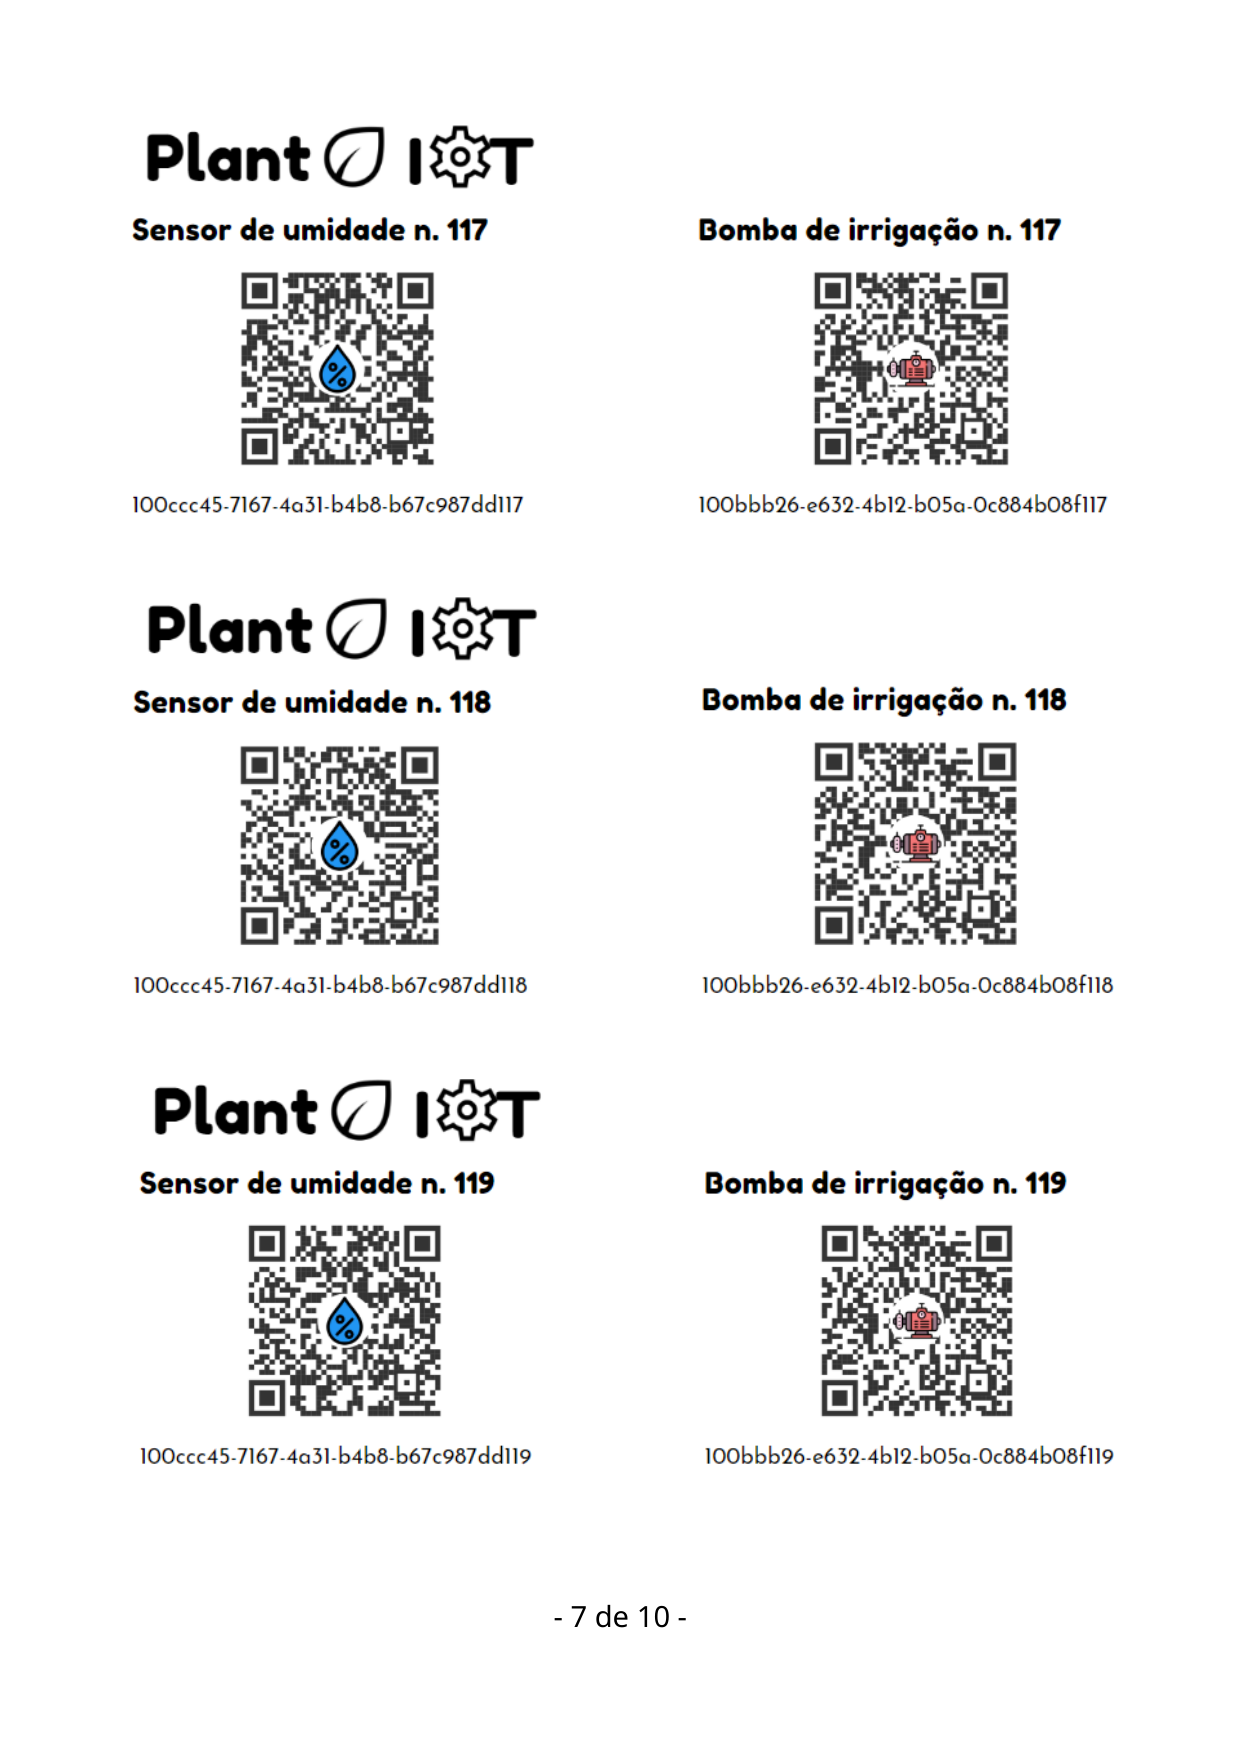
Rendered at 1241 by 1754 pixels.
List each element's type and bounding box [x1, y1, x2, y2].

picture [118, 118, 1123, 564]
picture [118, 1069, 1123, 1505]
picture [118, 592, 1123, 1041]
table_cell [118, 564, 1122, 592]
table_cell [118, 1505, 1122, 1533]
table_cell [118, 1041, 1122, 1069]
